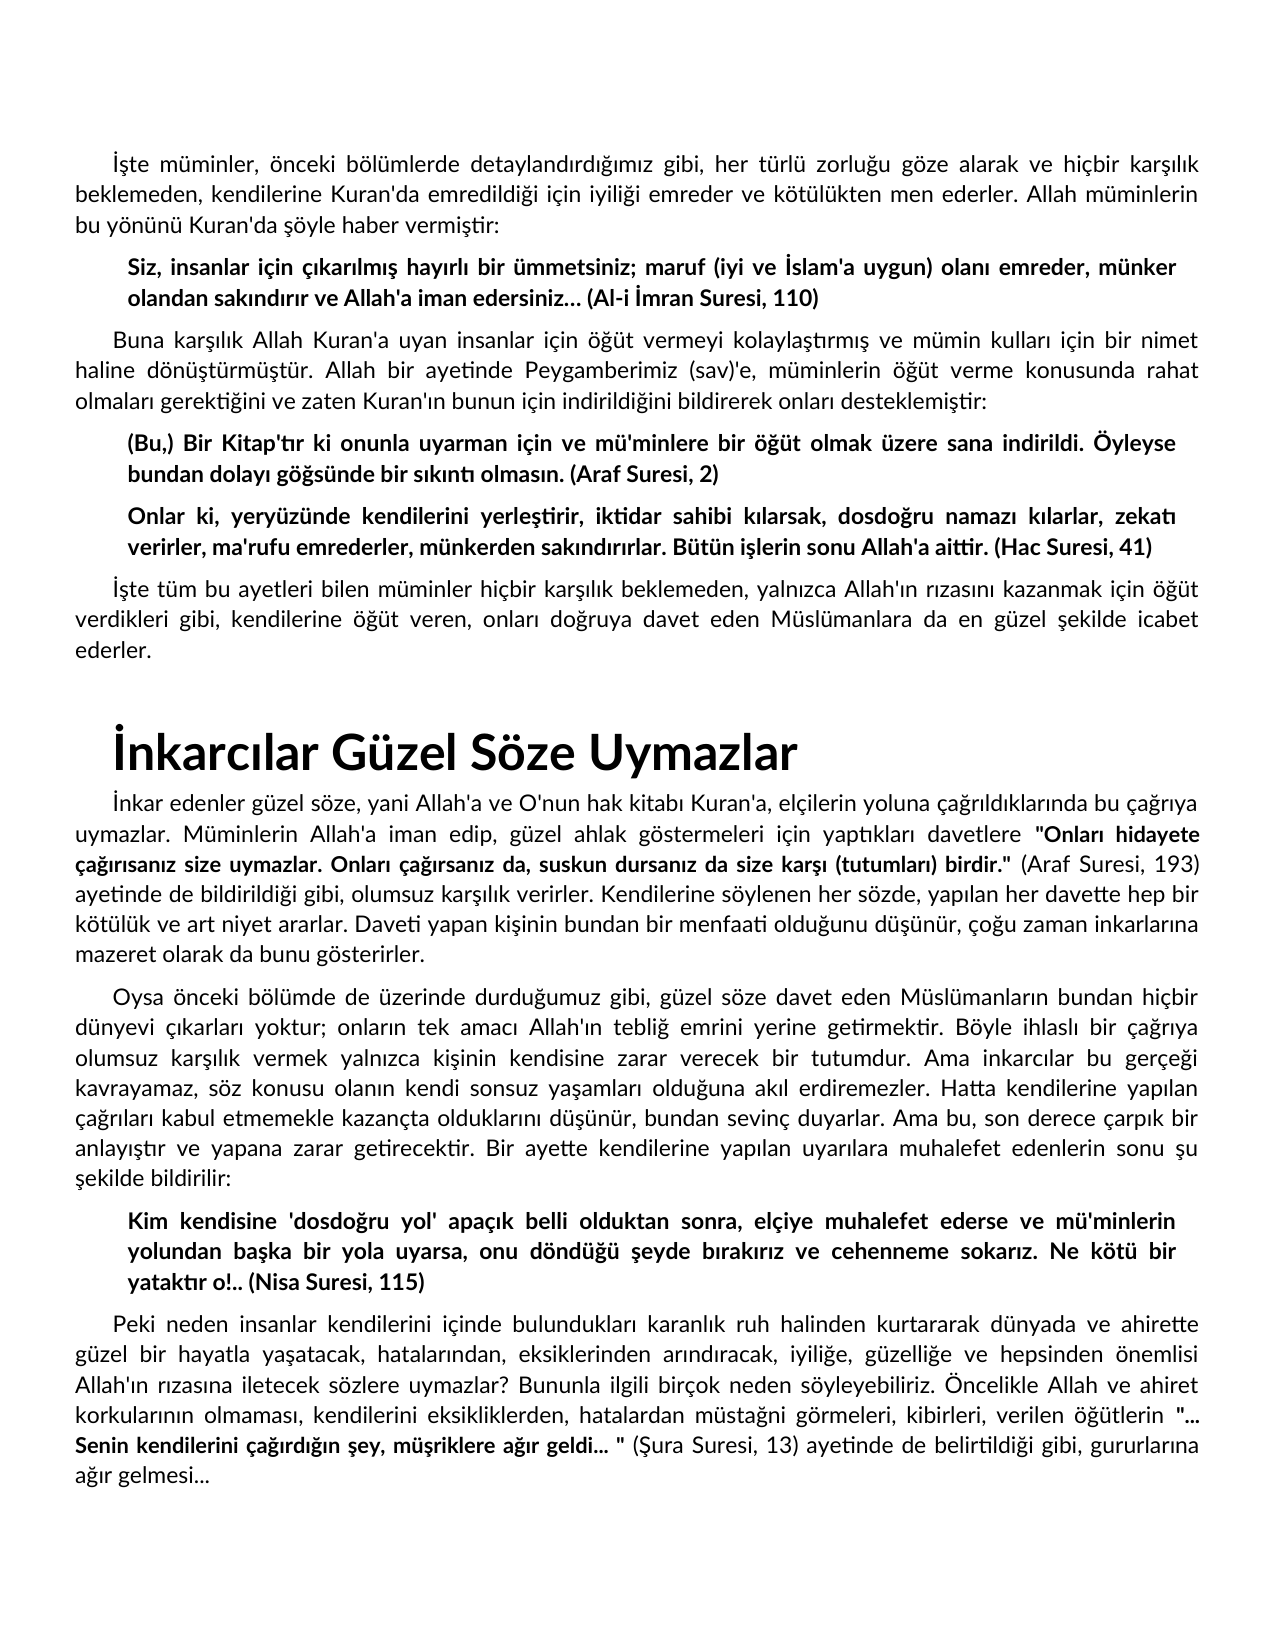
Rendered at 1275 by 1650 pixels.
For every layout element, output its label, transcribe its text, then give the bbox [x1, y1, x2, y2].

subtitle İnkarcılar Güzel Söze Uymazlar [112, 721, 1200, 781]
text Onlar ki, yeryüzünde kendilerini yerleştirir, iktidar sahibi kılarsak, dosdoğru namazı kılarlar, zekatı verirler, ma'rufu emrederler, münkerden sakındırırlar. Bütün işlerin sonu Allah'a aittir. (Hac Suresi, 41) [127, 502, 1177, 560]
text Buna karşılık Allah Kuran'a uyan insanlar için öğüt vermeyi kolaylaştırmış ve mümin kulları için bir nimet haline dönüştürmüştür. Allah bir ayetinde Peygamberimiz (sav)'e, müminlerin öğüt verme konusunda rahat olmaları gerektiğini ve zaten Kuran'ın bunun için indirildiğini bildirerek onları desteklemiştir: [75, 326, 1200, 414]
text Siz, insanlar için çıkarılmış hayırlı bir ümmetsiniz; maruf (iyi ve İslam'a uygun) olanı emreder, münker olandan sakındırır ve Allah'a iman edersiniz… (Al-i İmran Suresi, 110) [127, 253, 1177, 311]
text (Bu,) Bir Kitap'tır ki onunla uyarman için ve mü'minlere bir öğüt olmak üzere sana indirildi. Öyleyse bundan dolayı göğsünde bir sıkıntı olmasın. (Araf Suresi, 2) [127, 429, 1177, 487]
text İşte müminler, önceki bölümlerde detaylandırdığımız gibi, her türlü zorluğu göze alarak ve hiçbir karşılık beklemeden, kendilerine Kuran'da emredildiği için iyiliği emreder ve kötülükten men ederler. Allah müminlerin bu yönünü Kuran'da şöyle haber vermiştir: [75, 150, 1200, 238]
text İnkar edenler güzel söze, yani Allah'a ve O'nun hak kitabı Kuran'a, elçilerin yoluna çağrıldıklarında bu çağrıya uymazlar. Müminlerin Allah'a iman edip, güzel ahlak göstermeleri için yaptıkları davetlere "Onları hidayete çağırısanız size uymazlar. Onları çağırsanız da, suskun dursanız da size karşı (tutumları) birdir." (Araf Suresi, 193) ayetinde de bildirildiği gibi, olumsuz karşılık verirler. Kendilerine söylenen her sözde, yapılan her davette hep bir kötülük ve art niyet ararlar. Daveti yapan kişinin bundan bir menfaati olduğunu düşünür, çoğu zaman inkarlarına mazeret olarak da bunu gösterirler. [75, 789, 1200, 968]
text İşte tüm bu ayetleri bilen müminler hiçbir karşılık beklemeden, yalnızca Allah'ın rızasını kazanmak için öğüt verdikleri gibi, kendilerine öğüt veren, onları doğruya davet eden Müslümanlara da en güzel şekilde icabet ederler. [75, 575, 1200, 663]
text Peki neden insanlar kendilerini içinde bulundukları karanlık ruh halinden kurtararak dünyada ve ahirette güzel bir hayatla yaşatacak, hatalarından, eksiklerinden arındıracak, iyiliğe, güzelliğe ve hepsinden önemlisi Allah'ın rızasına iletecek sözlere uymazlar? Bununla ilgili birçok neden söyleyebiliriz. Öncelikle Allah ve ahiret korkularının olmaması, kendilerini eksikliklerden, hatalardan müstağni görmeleri, kibirleri, verilen öğütlerin "... Senin kendilerini çağırdığın şey, müşriklere ağır geldi... " (Şura Suresi, 13) ayetinde de belirtildiği gibi, gururlarına ağır gelmesi... [75, 1310, 1200, 1488]
text Oysa önceki bölümde de üzerinde durduğumuz gibi, güzel söze davet eden Müslümanların bundan hiçbir dünyevi çıkarları yoktur; onların tek amacı Allah'ın tebliğ emrini yerine getirmektir. Böyle ihlaslı bir çağrıya olumsuz karşılık vermek yalnızca kişinin kendisine zarar verecek bir tutumdur. Ama inkarcılar bu gerçeği kavrayamaz, söz konusu olanın kendi sonsuz yaşamları olduğuna akıl erdiremezler. Hatta kendilerine yapılan çağrıları kabul etmemekle kazançta olduklarını düşünür, bundan sevinç duyarlar. Ama bu, son derece çarpık bir anlayıştır ve yapana zarar getirecektir. Bir ayette kendilerine yapılan uyarılara muhalefet edenlerin sonu şu şekilde bildirilir: [75, 983, 1200, 1192]
text Kim kendisine 'dosdoğru yol' apaçık belli olduktan sonra, elçiye muhalefet ederse ve mü'minlerin yolundan başka bir yola uyarsa, onu döndüğü şeyde bırakırız ve cehenneme sokarız. Ne kötü bir yataktır o!.. (Nisa Suresi, 115) [127, 1207, 1177, 1295]
